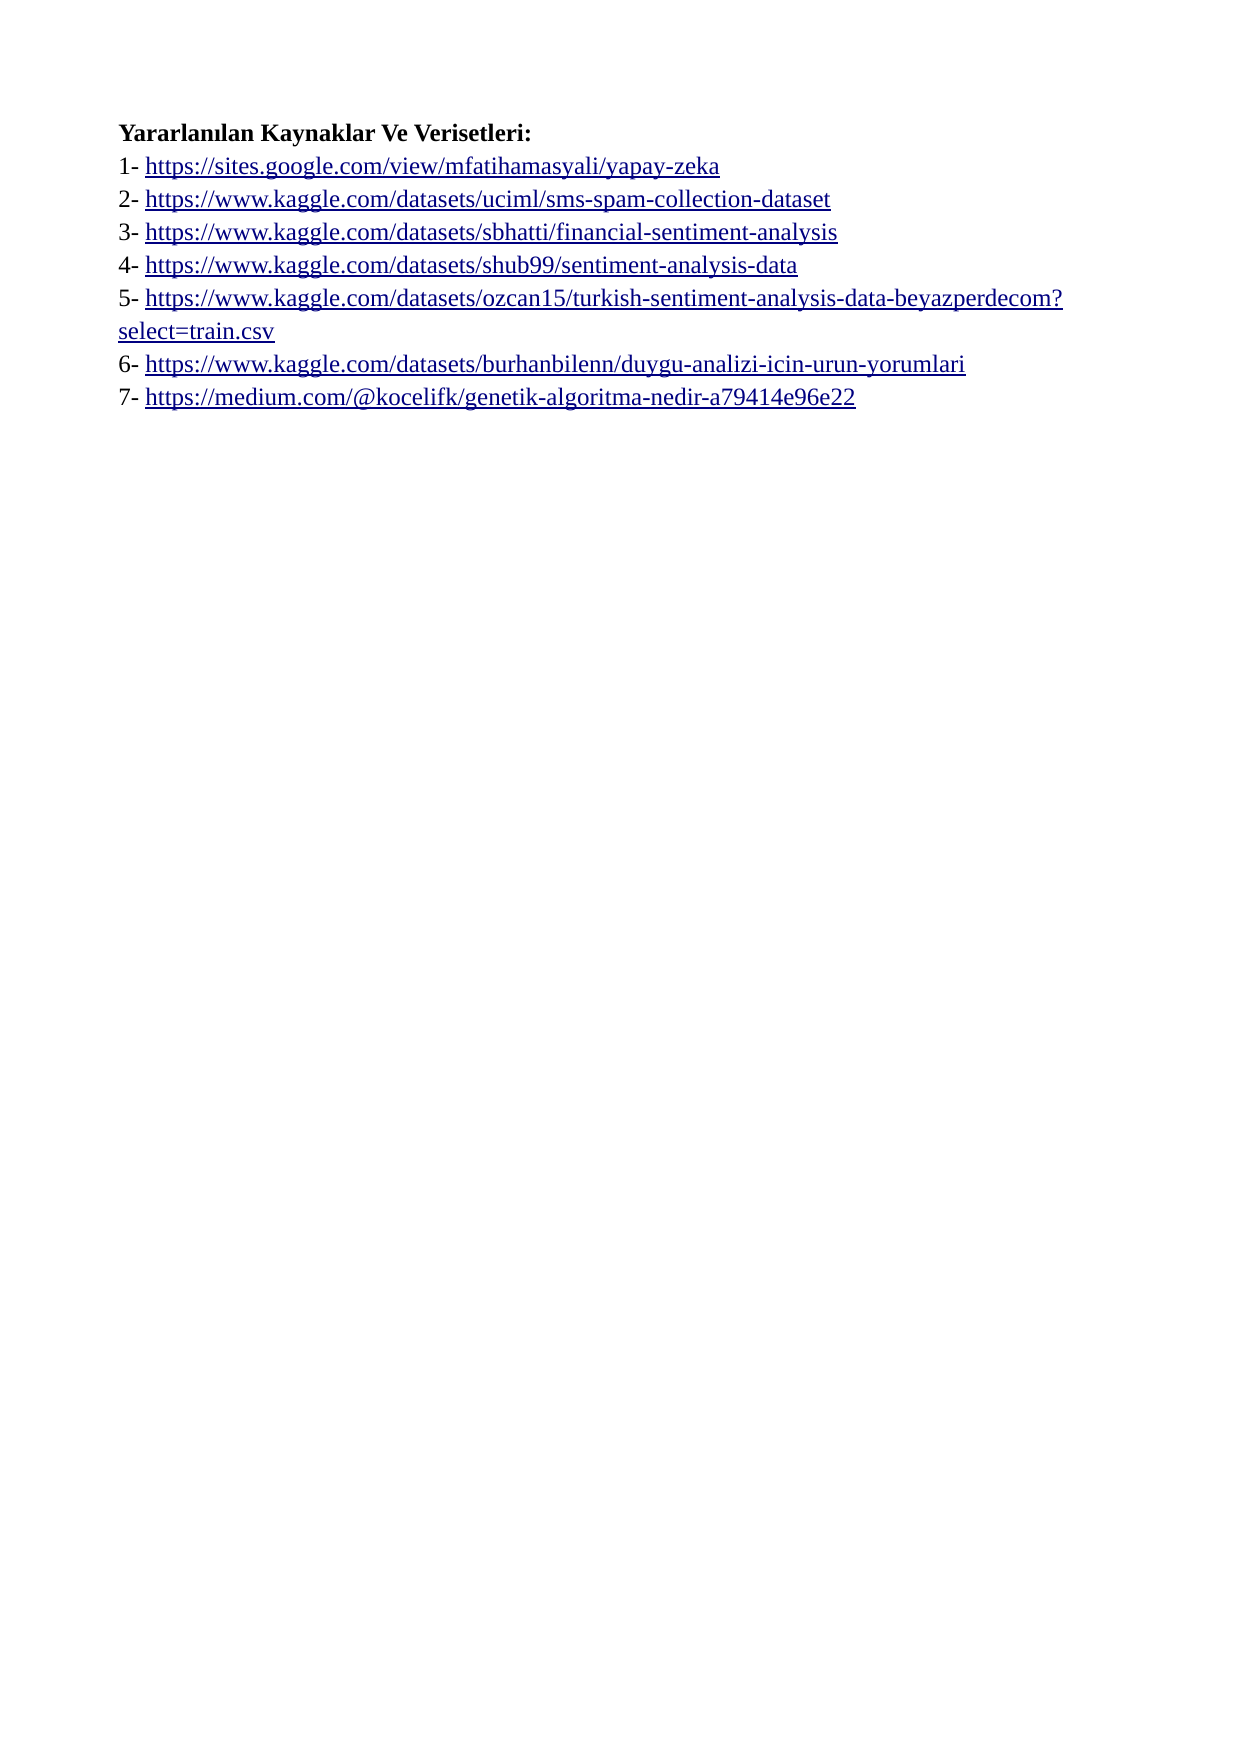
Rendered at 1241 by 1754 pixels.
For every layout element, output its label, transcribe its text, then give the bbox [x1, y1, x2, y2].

text 2- https://www.kaggle.com/datasets/uciml/sms-spam-collection-dataset [118, 184, 1122, 213]
text 6- https://www.kaggle.com/datasets/burhanbilenn/duygu-analizi-icin-urun-yorumlari [118, 349, 1122, 378]
text Yararlanılan Kaynaklar Ve Verisetleri: [118, 118, 1122, 147]
text 4- https://www.kaggle.com/datasets/shub99/sentiment-analysis-data [118, 250, 1122, 279]
text 1- https://sites.google.com/view/mfatihamasyali/yapay-zeka [118, 151, 1122, 180]
text 5- https://www.kaggle.com/datasets/ozcan15/turkish-sentiment-analysis-data-beyazperdecom?select=train.csv [118, 283, 1122, 345]
text 3- https://www.kaggle.com/datasets/sbhatti/financial-sentiment-analysis [118, 217, 1122, 246]
text 7- https://medium.com/@kocelifk/genetik-algoritma-nedir-a79414e96e22 [118, 382, 1122, 411]
